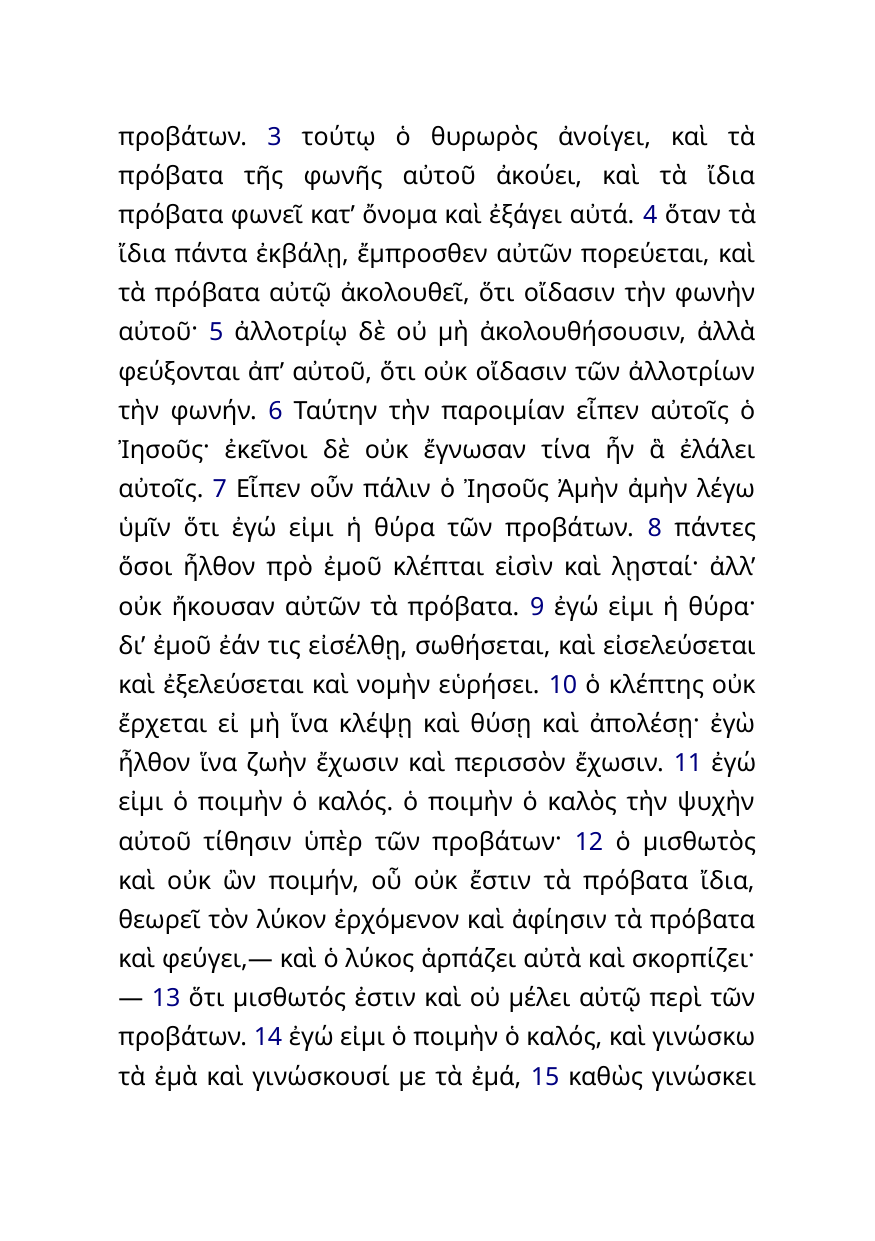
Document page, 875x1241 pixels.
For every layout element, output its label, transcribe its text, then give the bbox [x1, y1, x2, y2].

text προβάτων. 3 τούτῳ ὁ θυρωρὸς ἀνοίγει, καὶ τὰ πρόβατα τῆς φωνῆς αὐτοῦ ἀκούει, καὶ τὰ ἴδια πρόβατα φωνεῖ κατ’ ὄνομα καὶ ἐξάγει αὐτά. 4 ὅταν τὰ ἴδια πάντα ἐκβάλῃ, ἔμπροσθεν αὐτῶν πορεύεται, καὶ τὰ πρόβατα αὐτῷ ἀκολουθεῖ, ὅτι οἴδασιν τὴν φωνὴν αὐτοῦ· 5 ἀλλοτρίῳ δὲ οὐ μὴ ἀκολουθήσουσιν, ἀλλὰ φεύξονται ἀπ’ αὐτοῦ, ὅτι οὐκ οἴδασιν τῶν ἀλλοτρίων τὴν φωνήν. 6 Ταύτην τὴν παροιμίαν εἶπεν αὐτοῖς ὁ Ἰησοῦς· ἐκεῖνοι δὲ οὐκ ἔγνωσαν τίνα ἦν ἃ ἐλάλει αὐτοῖς. 7 Εἶπεν οὖν πάλιν ὁ Ἰησοῦς Ἀμὴν ἀμὴν λέγω ὑμῖν ὅτι ἐγώ εἰμι ἡ θύρα τῶν προβάτων. 8 πάντες ὅσοι ἦλθον πρὸ ἐμοῦ κλέπται εἰσὶν καὶ λῃσταί· ἀλλ’ οὐκ ἤκουσαν αὐτῶν τὰ πρόβατα. 9 ἐγώ εἰμι ἡ θύρα· δι’ ἐμοῦ ἐάν τις εἰσέλθῃ, σωθήσεται, καὶ εἰσελεύσεται καὶ ἐξελεύσεται καὶ νομὴν εὑρήσει. 10 ὁ κλέπτης οὐκ ἔρχεται εἰ μὴ ἵνα κλέψῃ καὶ θύσῃ καὶ ἀπολέσῃ· ἐγὼ ἦλθον ἵνα ζωὴν ἔχωσιν καὶ περισσὸν ἔχωσιν. 11 ἐγώ εἰμι ὁ ποιμὴν ὁ καλός. ὁ ποιμὴν ὁ καλὸς τὴν ψυχὴν αὐτοῦ τίθησιν ὑπὲρ τῶν προβάτων· 12 ὁ μισθωτὸς καὶ οὐκ ὢν ποιμήν, οὗ οὐκ ἔστιν τὰ πρόβατα ἴδια, θεωρεῖ τὸν λύκον ἐρχόμενον καὶ ἀφίησιν τὰ πρόβατα καὶ φεύγει,— καὶ ὁ λύκος ἁρπάζει αὐτὰ καὶ σκορπίζει·— 13 ὅτι μισθωτός ἐστιν καὶ οὐ μέλει αὐτῷ περὶ τῶν προβάτων. 14 ἐγώ εἰμι ὁ ποιμὴν ὁ καλός, καὶ γινώσκω τὰ ἐμὰ καὶ γινώσκουσί με τὰ ἐμά, 15 καθὼς γινώσκει [118, 118, 756, 1092]
